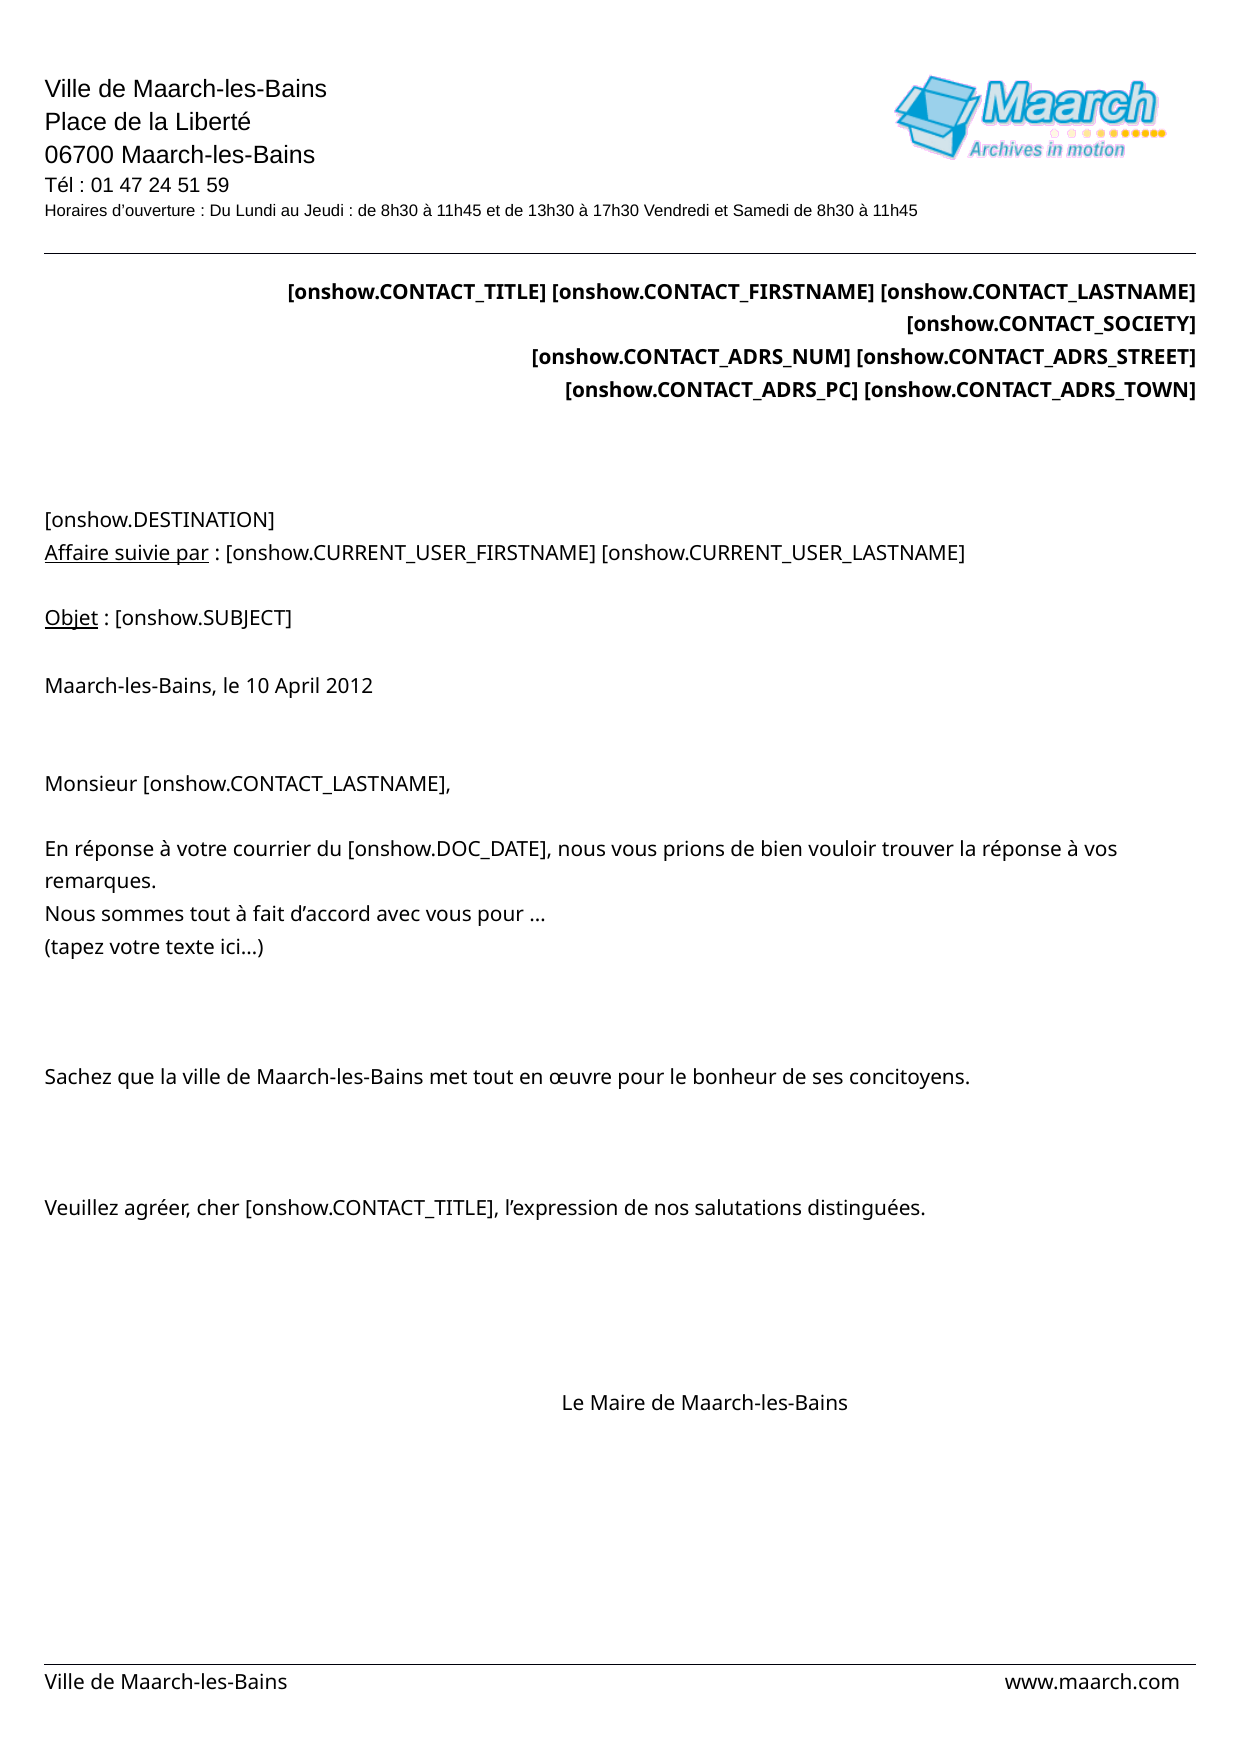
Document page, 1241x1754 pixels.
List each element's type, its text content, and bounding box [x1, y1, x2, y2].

text Affaire suivie par : [onshow.CURRENT_USER_FIRSTNAME] [onshow.CURRENT_USER_LASTNAME] [44, 538, 1196, 566]
text Veuillez agréer, cher [onshow.CONTACT_TITLE], l’expression de nos salutations distinguées. [44, 1193, 1196, 1221]
text En réponse à votre courrier du [onshow.DOC_DATE], nous vous prions de bien vouloir trouver la réponse à vos remarques. [44, 834, 1196, 895]
text Monsieur [onshow.CONTACT_LASTNAME], [44, 769, 1196, 797]
text Maarch-les-Bains, le 10 April 2012 [44, 636, 1196, 699]
text Nous sommes tout à fait d’accord avec vous pour … [44, 899, 1196, 928]
text [onshow.DESTINATION] [44, 505, 1196, 534]
text Objet : [onshow.SUBJECT] [44, 570, 1196, 631]
text [onshow.CONTACT_SOCIETY] [44, 309, 1196, 338]
text [onshow.CONTACT_TITLE] [onshow.CONTACT_FIRSTNAME] [onshow.CONTACT_LASTNAME] [44, 277, 1196, 305]
text [onshow.CONTACT_ADRS_PC] [onshow.CONTACT_ADRS_TOWN] [44, 375, 1196, 403]
picture [891, 68, 1170, 162]
text (tapez votre texte ici…) [44, 932, 1196, 960]
text [onshow.CONTACT_ADRS_NUM] [onshow.CONTACT_ADRS_STREET] [44, 342, 1196, 371]
text Sachez que la ville de Maarch-les-Bains met tout en œuvre pour le bonheur de ses concitoyens. [44, 1062, 1196, 1091]
text Le Maire de Maarch-les-Bains [44, 1388, 1196, 1417]
